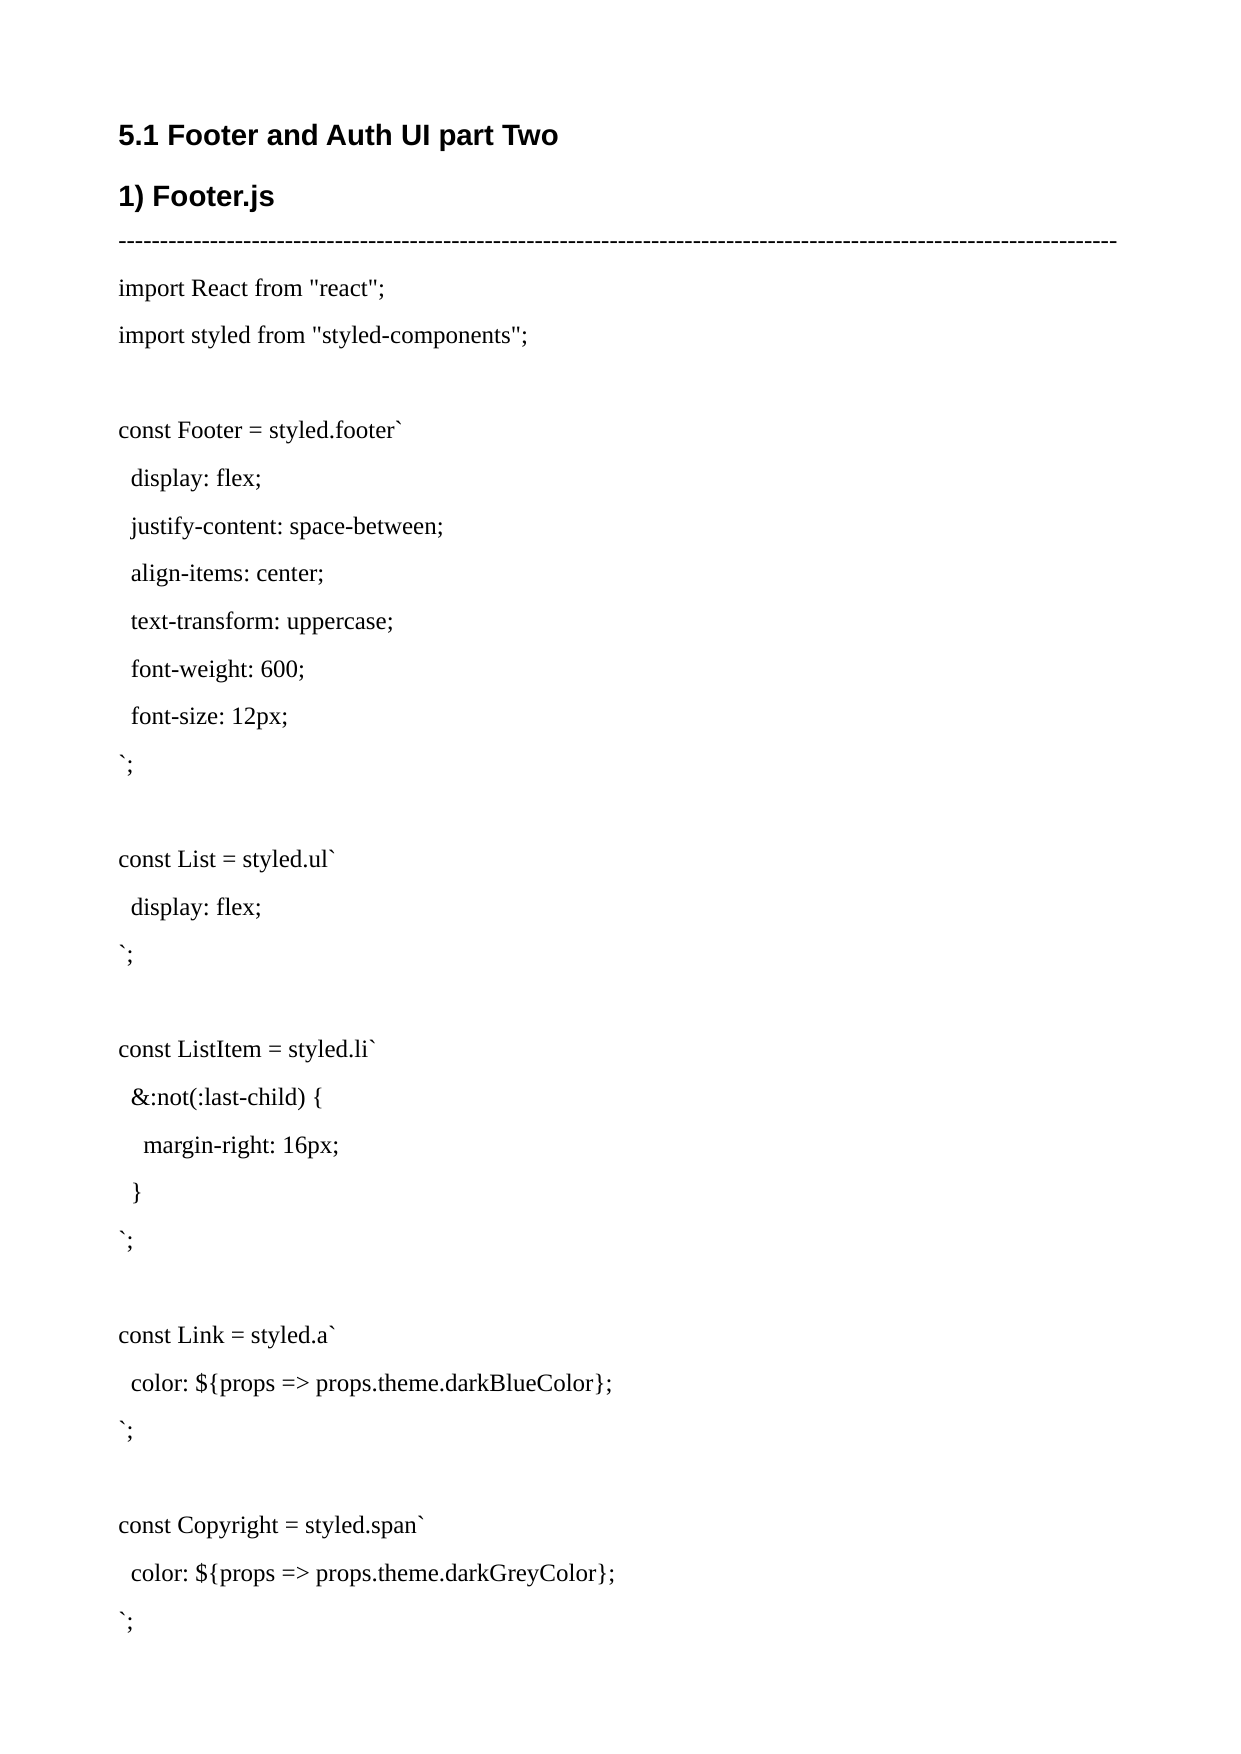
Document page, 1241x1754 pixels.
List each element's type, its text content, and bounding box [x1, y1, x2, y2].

text align-items: center; [118, 558, 1122, 587]
subtitle 1) Footer.js [118, 179, 1122, 213]
text color: ${props => props.theme.darkBlueColor}; [118, 1368, 1122, 1396]
text justify-content: space-between; [118, 511, 1122, 539]
text text-transform: uppercase; [118, 606, 1122, 635]
text `; [118, 1415, 1122, 1444]
text } [118, 1177, 1122, 1206]
text ------------------------------------------------------------------------------------------------------------------------ [118, 225, 1122, 254]
text `; [118, 939, 1122, 968]
text const ListItem = styled.li` [118, 1034, 1122, 1063]
text const Footer = styled.footer` [118, 416, 1122, 444]
text const List = styled.ul` [118, 844, 1122, 873]
text import styled from "styled-components"; [118, 320, 1122, 349]
text &:not(:last-child) { [118, 1082, 1122, 1111]
text `; [118, 749, 1122, 778]
text margin-right: 16px; [118, 1130, 1122, 1158]
text display: flex; [118, 892, 1122, 920]
subtitle 5.1 Footer and Auth UI part Two [118, 118, 1122, 152]
text font-size: 12px; [118, 701, 1122, 730]
text font-weight: 600; [118, 654, 1122, 682]
text import React from "react"; [118, 273, 1122, 302]
text display: flex; [118, 463, 1122, 492]
text color: ${props => props.theme.darkGreyColor}; [118, 1558, 1122, 1587]
text `; [118, 1225, 1122, 1254]
text const Link = styled.a` [118, 1320, 1122, 1349]
text `; [118, 1606, 1122, 1634]
text const Copyright = styled.span` [118, 1511, 1122, 1539]
